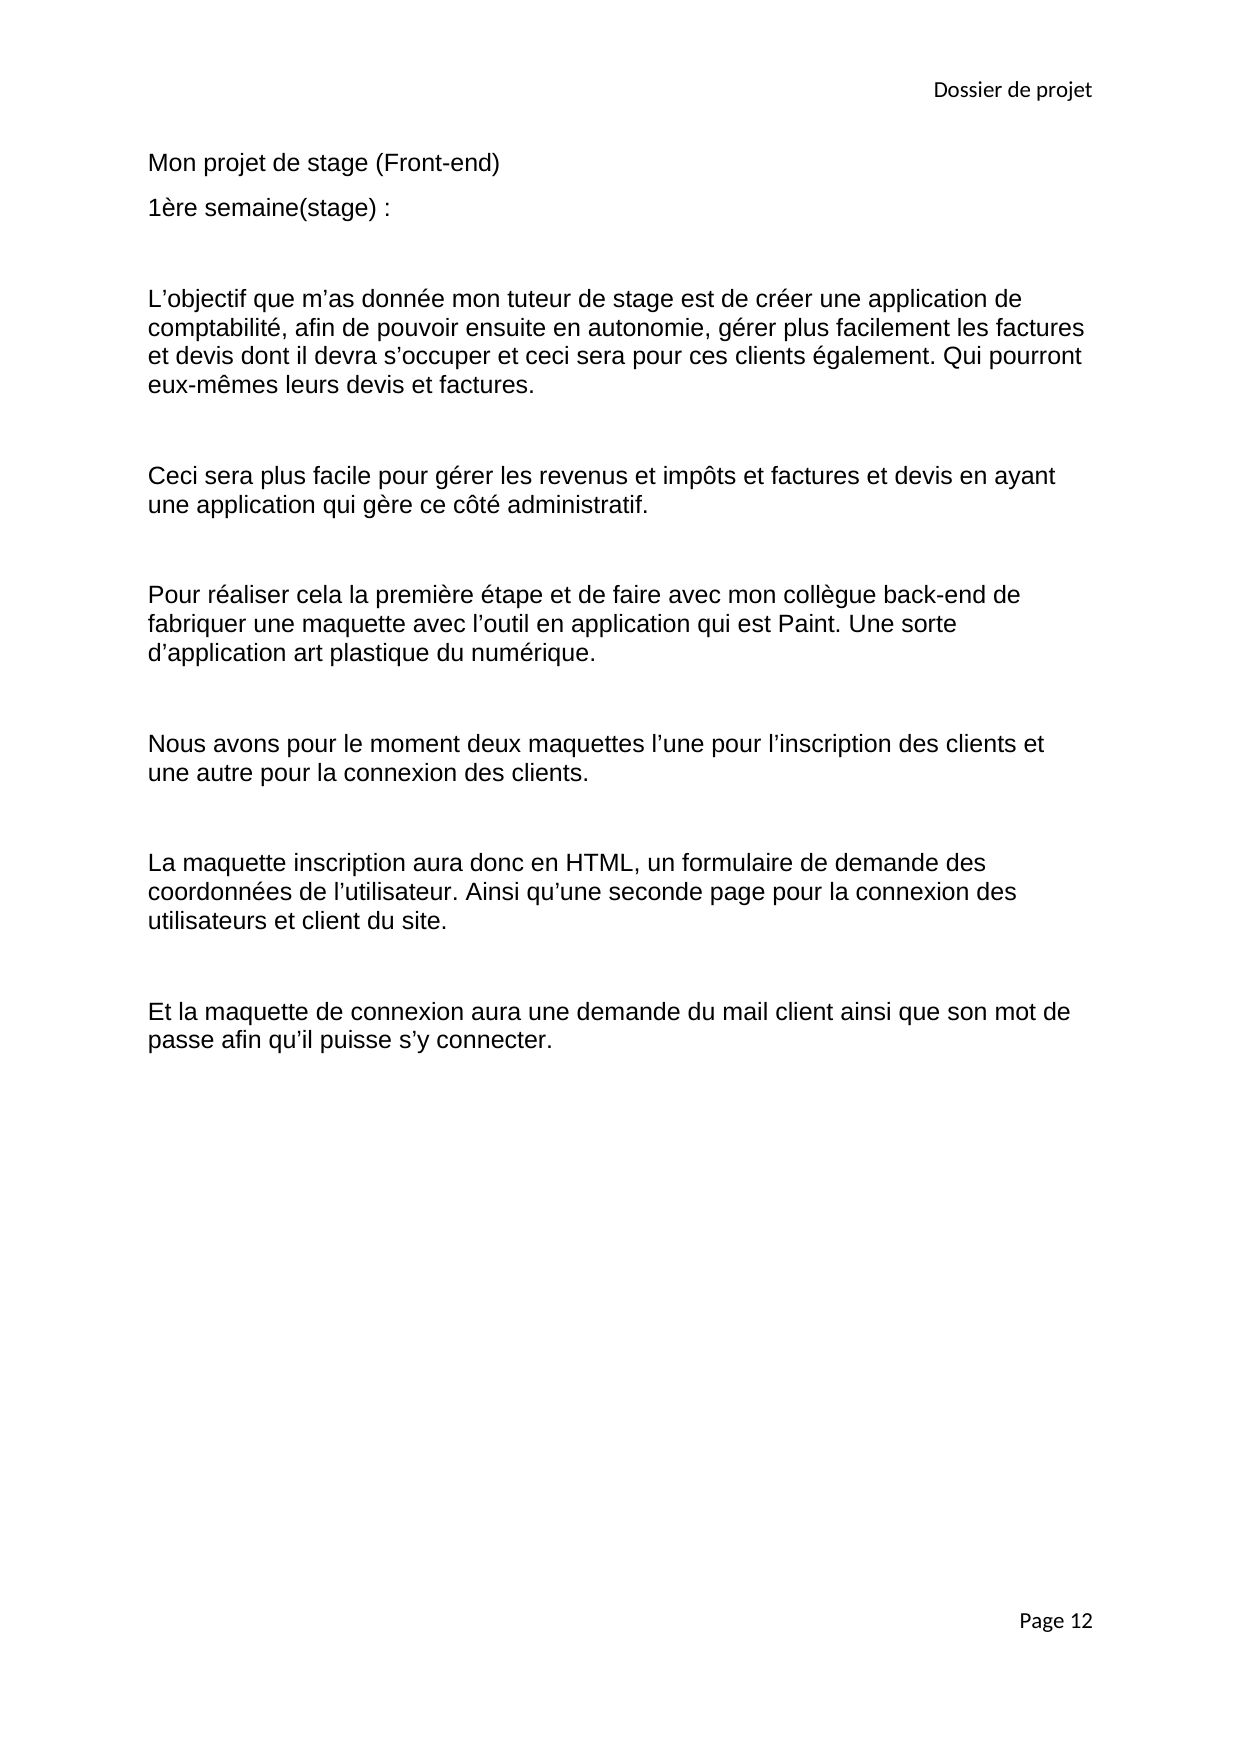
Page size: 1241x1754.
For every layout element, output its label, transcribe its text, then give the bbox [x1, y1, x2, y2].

text Mon projet de stage (Front-end) [148, 148, 1093, 176]
text Pour réaliser cela la première étape et de faire avec mon collègue back-end de fabriquer une maquette avec l’outil en application qui est Paint. Une sorte d’application art plastique du numérique. [148, 581, 1093, 667]
text Ceci sera plus facile pour gérer les revenus et impôts et factures et devis en ayant une application qui gère ce côté administratif. [148, 461, 1093, 518]
text Et la maquette de connexion aura une demande du mail client ainsi que son mot de passe afin qu’il puisse s’y connecter. [148, 997, 1093, 1054]
text La maquette inscription aura donc en HTML, un formulaire de demande des coordonnées de l’utilisateur. Ainsi qu’une seconde page pour la connexion des utilisateurs et client du site. [148, 848, 1093, 935]
text L’objectif que m’as donnée mon tuteur de stage est de créer une application de comptabilité, afin de pouvoir ensuite en autonomie, gérer plus facilement les factures et devis dont il devra s’occuper et ceci sera pour ces clients également. Qui pourront eux-mêmes leurs devis et factures. [148, 284, 1093, 399]
text 1ère semaine(stage) : [148, 193, 1093, 222]
text Nous avons pour le moment deux maquettes l’une pour l’inscription des clients et une autre pour la connexion des clients. [148, 729, 1093, 786]
